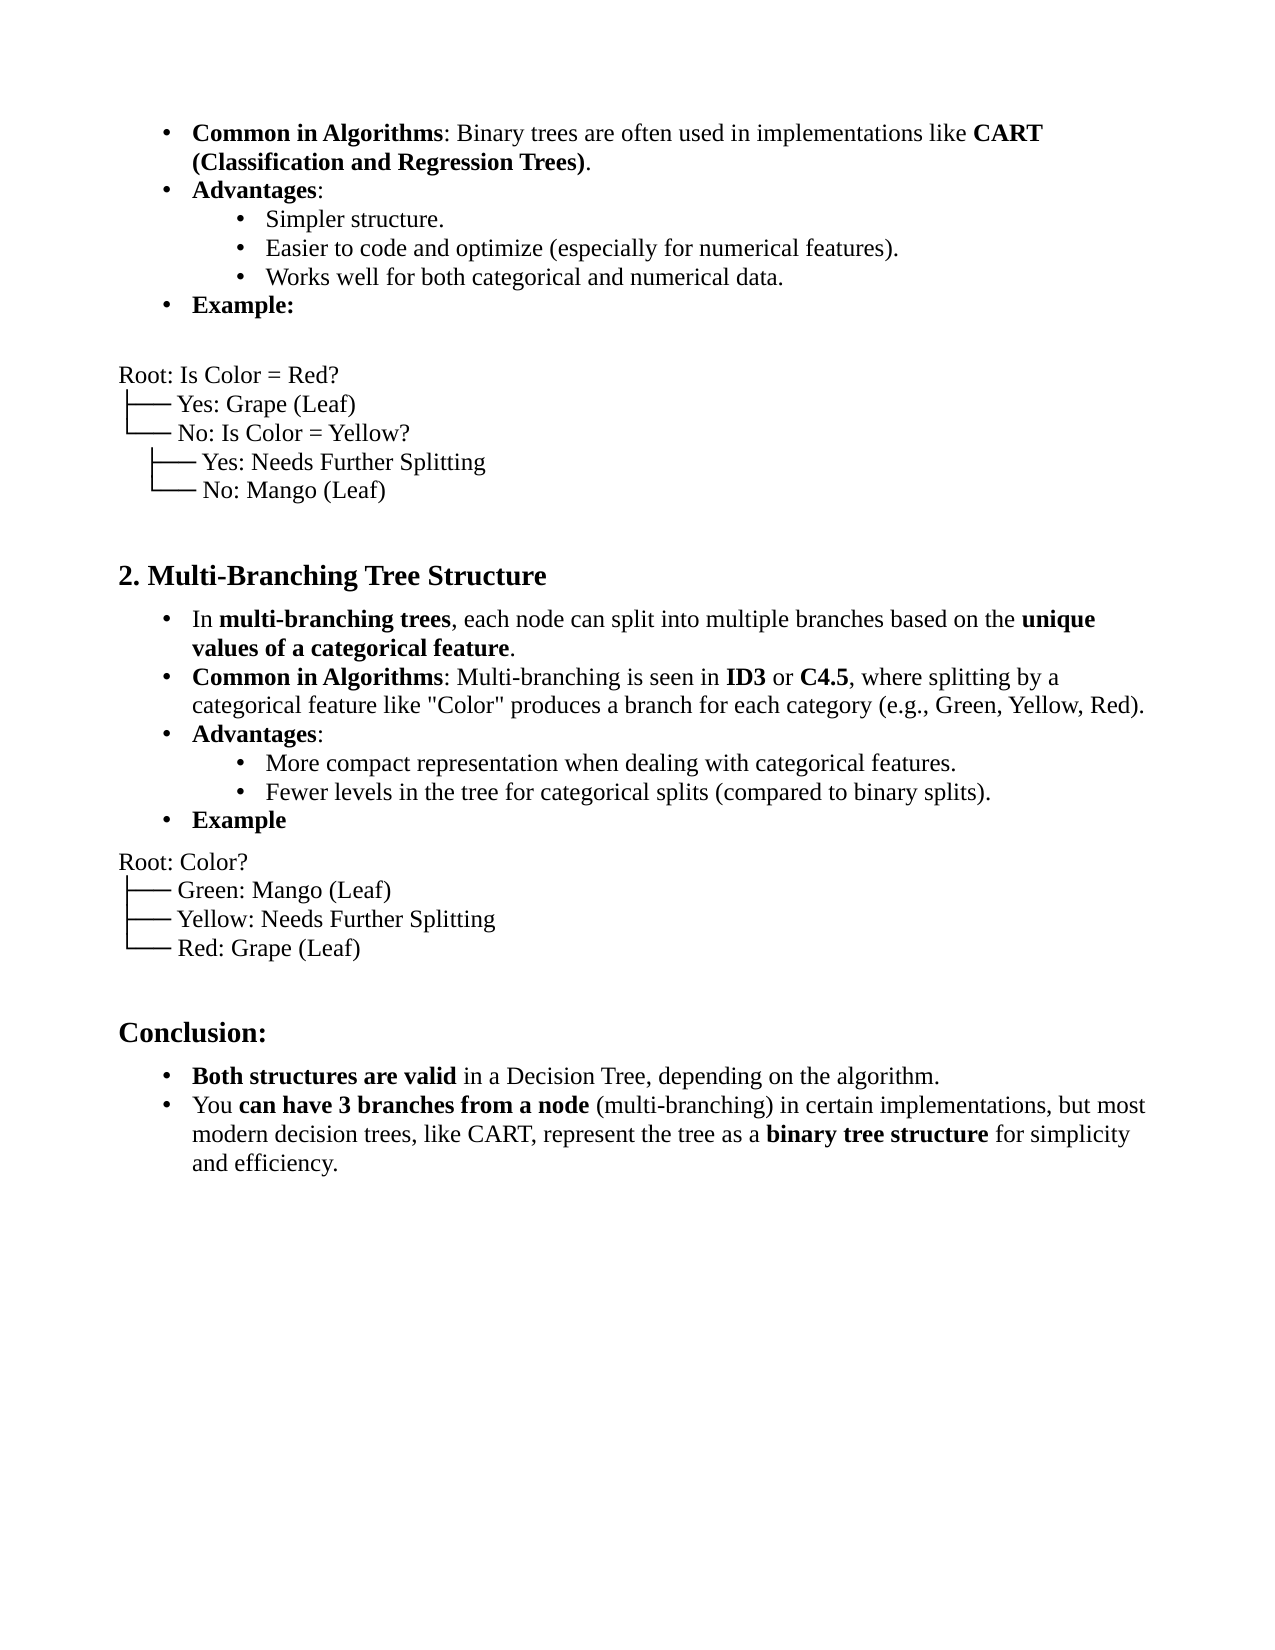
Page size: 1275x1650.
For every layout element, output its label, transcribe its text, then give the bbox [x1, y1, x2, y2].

list Common in Algorithms: Multi-branching is seen in ID3 or C4.5, where splitting by a categorical feature like "Color" produces a branch for each category (e.g., Green, Yellow, Red). [162, 662, 1157, 719]
list Simpler structure. [236, 204, 1157, 233]
text └── No: Mango (Leaf) [118, 476, 1157, 504]
list You can have 3 branches from a node (multi-branching) in certain implementations, but most modern decision trees, like CART, represent the tree as a binary tree structure for simplicity and efficiency. [162, 1090, 1157, 1176]
text Root: Is Color = Red? [118, 361, 1157, 389]
list Advantages: [162, 719, 1157, 748]
list Both structures are valid in a Decision Tree, depending on the algorithm. [162, 1061, 1157, 1090]
text └── Red: Grape (Leaf) [118, 933, 1157, 962]
list Example: [162, 291, 1157, 319]
list More compact representation when dealing with categorical features. [236, 748, 1157, 777]
text └── No: Is Color = Yellow? [118, 418, 1157, 447]
list In multi-branching trees, each node can split into multiple branches based on the unique values of a categorical feature. [162, 604, 1157, 662]
list Fewer levels in the tree for categorical splits (compared to binary splits). [236, 777, 1157, 805]
subtitle 2. Multi-Branching Tree Structure [118, 558, 1157, 592]
list Easier to code and optimize (especially for numerical features). [236, 233, 1157, 262]
text ├── Yes: Grape (Leaf) [128, 389, 1157, 418]
list Example [162, 805, 1157, 834]
text Root: Color? [118, 847, 1157, 875]
list Works well for both categorical and numerical data. [236, 262, 1157, 291]
subtitle Conclusion: [118, 1015, 1157, 1049]
list Advantages: [162, 176, 1157, 204]
text ├── Yes: Needs Further Splitting [118, 447, 151, 476]
text ├── Green: Mango (Leaf) [128, 875, 1157, 904]
list Common in Algorithms: Binary trees are often used in implementations like CART (Classification and Regression Trees). [162, 118, 1157, 176]
text ├── Yes: Needs Further Splitting [153, 447, 1157, 476]
text ├── Yellow: Needs Further Splitting [128, 904, 1157, 933]
